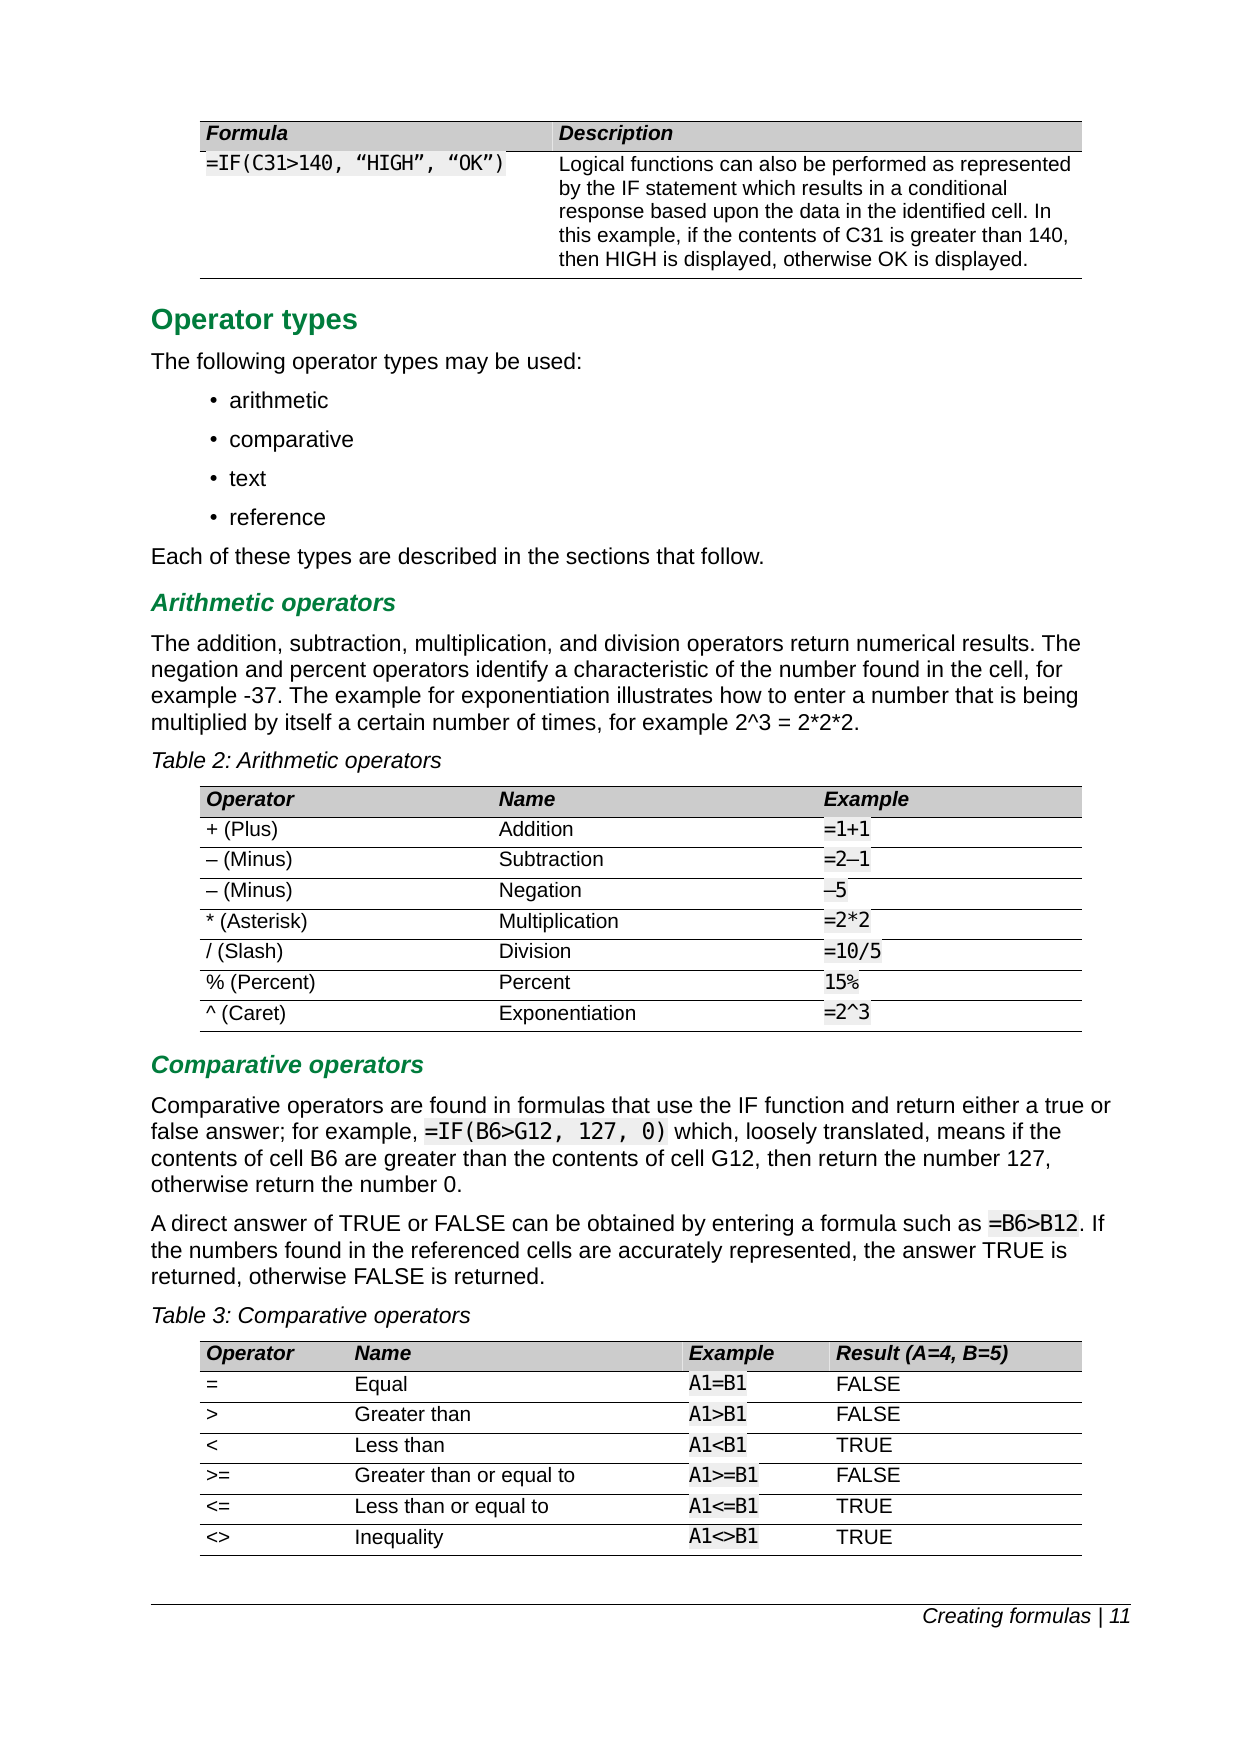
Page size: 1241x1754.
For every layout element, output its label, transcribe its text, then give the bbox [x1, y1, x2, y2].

table_cell =IF(C31>140, “HIGH”, “OK”) [200, 152, 552, 277]
list text [209, 465, 1131, 491]
table_cell A1>B1 [683, 1403, 829, 1432]
table_cell Percent [492, 971, 817, 1000]
table_cell =2^3 [817, 1001, 1082, 1031]
table_cell Less than or equal to [348, 1495, 682, 1524]
table_cell – (Minus) [200, 879, 492, 908]
table_header Description [553, 122, 1082, 151]
table_cell <> [200, 1525, 348, 1555]
table_header Example [683, 1342, 829, 1371]
table_cell =2–1 [817, 848, 1082, 878]
table_cell – (Minus) [200, 848, 492, 878]
table_cell TRUE [830, 1525, 1082, 1555]
text Table 2: Arithmetic operators [151, 747, 1131, 774]
table_cell A1>=B1 [683, 1464, 829, 1494]
table_cell A1<=B1 [683, 1495, 829, 1524]
table_cell <= [200, 1495, 348, 1524]
subtitle Arithmetic operators [151, 588, 1131, 617]
table_cell FALSE [830, 1372, 1082, 1402]
list The following operator types may be used: [151, 348, 1131, 375]
table_cell Exponentiation [492, 1001, 817, 1031]
table_cell ^ (Caret) [200, 1001, 492, 1031]
table_header Name [492, 787, 817, 817]
table_cell =1+1 [817, 818, 1082, 847]
text The addition, subtraction, multiplication, and division operators return numerical results. The negation and percent operators identify a characteristic of the number found in the cell, for example -37. The example for exponentiation illustrates how to enter a number that is being multiplied by itself a certain number of times, for example 2^3 = 2*2*2. [151, 629, 1131, 735]
table_cell –5 [817, 879, 1082, 908]
table_header Operator [200, 787, 492, 817]
table_cell A1=B1 [683, 1372, 829, 1402]
table_header Name [348, 1342, 682, 1371]
table_cell TRUE [830, 1434, 1082, 1463]
table_header Result (A=4, B=5) [830, 1342, 1082, 1371]
table_cell Logical functions can also be performed as represented by the IF statement which results in a conditional response based upon the data in the identified cell. In this example, if the contents of C31 is greater than 140, then HIGH is displayed, otherwise OK is displayed. [553, 152, 1082, 277]
table_header Example [817, 787, 1082, 817]
list arithmetic [209, 387, 1131, 413]
table_cell Greater than or equal to [348, 1464, 682, 1494]
table_cell / (Slash) [200, 940, 492, 970]
subtitle Operator types [151, 302, 1131, 336]
table_cell < [200, 1434, 348, 1463]
list reference [209, 504, 1131, 530]
table_cell FALSE [830, 1464, 1082, 1494]
table_cell + (Plus) [200, 818, 492, 847]
text A direct answer of TRUE or FALSE can be obtained by entering a formula such as =B6>B12. If the numbers found in the referenced cells are accurately represented, the answer TRUE is returned, otherwise FALSE is returned. [151, 1210, 1131, 1290]
text Each of these types are described in the sections that follow. [151, 543, 1131, 569]
text Table 3: Comparative operators [151, 1302, 1131, 1328]
table_cell TRUE [830, 1495, 1082, 1524]
subtitle Comparative operators [151, 1051, 1131, 1079]
table_cell Multiplication [492, 910, 817, 939]
table_cell Less than [348, 1434, 682, 1463]
table_cell = [200, 1372, 348, 1402]
table_header Operator [200, 1342, 348, 1371]
text Comparative operators are found in formulas that use the IF function and return either a true or false answer; for example, =IF(B6>G12, 127, 0) which, loosely translated, means if the contents of cell B6 are greater than the contents of cell G12, then return the number 127, otherwise return the number 0. [151, 1092, 1131, 1198]
list comparative [209, 426, 1131, 452]
table_cell FALSE [830, 1403, 1082, 1432]
table_cell Addition [492, 818, 817, 847]
table_cell Division [492, 940, 817, 970]
table_cell Inequality [348, 1525, 682, 1555]
table_header Formula [200, 122, 552, 151]
table_cell Subtraction [492, 848, 817, 878]
table_cell >= [200, 1464, 348, 1494]
table_cell * (Asterisk) [200, 910, 492, 939]
table_cell Equal [348, 1372, 682, 1402]
table_cell Negation [492, 879, 817, 908]
table_cell 15% [817, 971, 1082, 1000]
table_cell A1<>B1 [683, 1525, 829, 1555]
table_cell =10/5 [817, 940, 1082, 970]
table_cell > [200, 1403, 348, 1432]
table_cell Greater than [348, 1403, 682, 1432]
table_cell % (Percent) [200, 971, 492, 1000]
table_cell A1<B1 [683, 1434, 829, 1463]
table_cell =2*2 [817, 910, 1082, 939]
